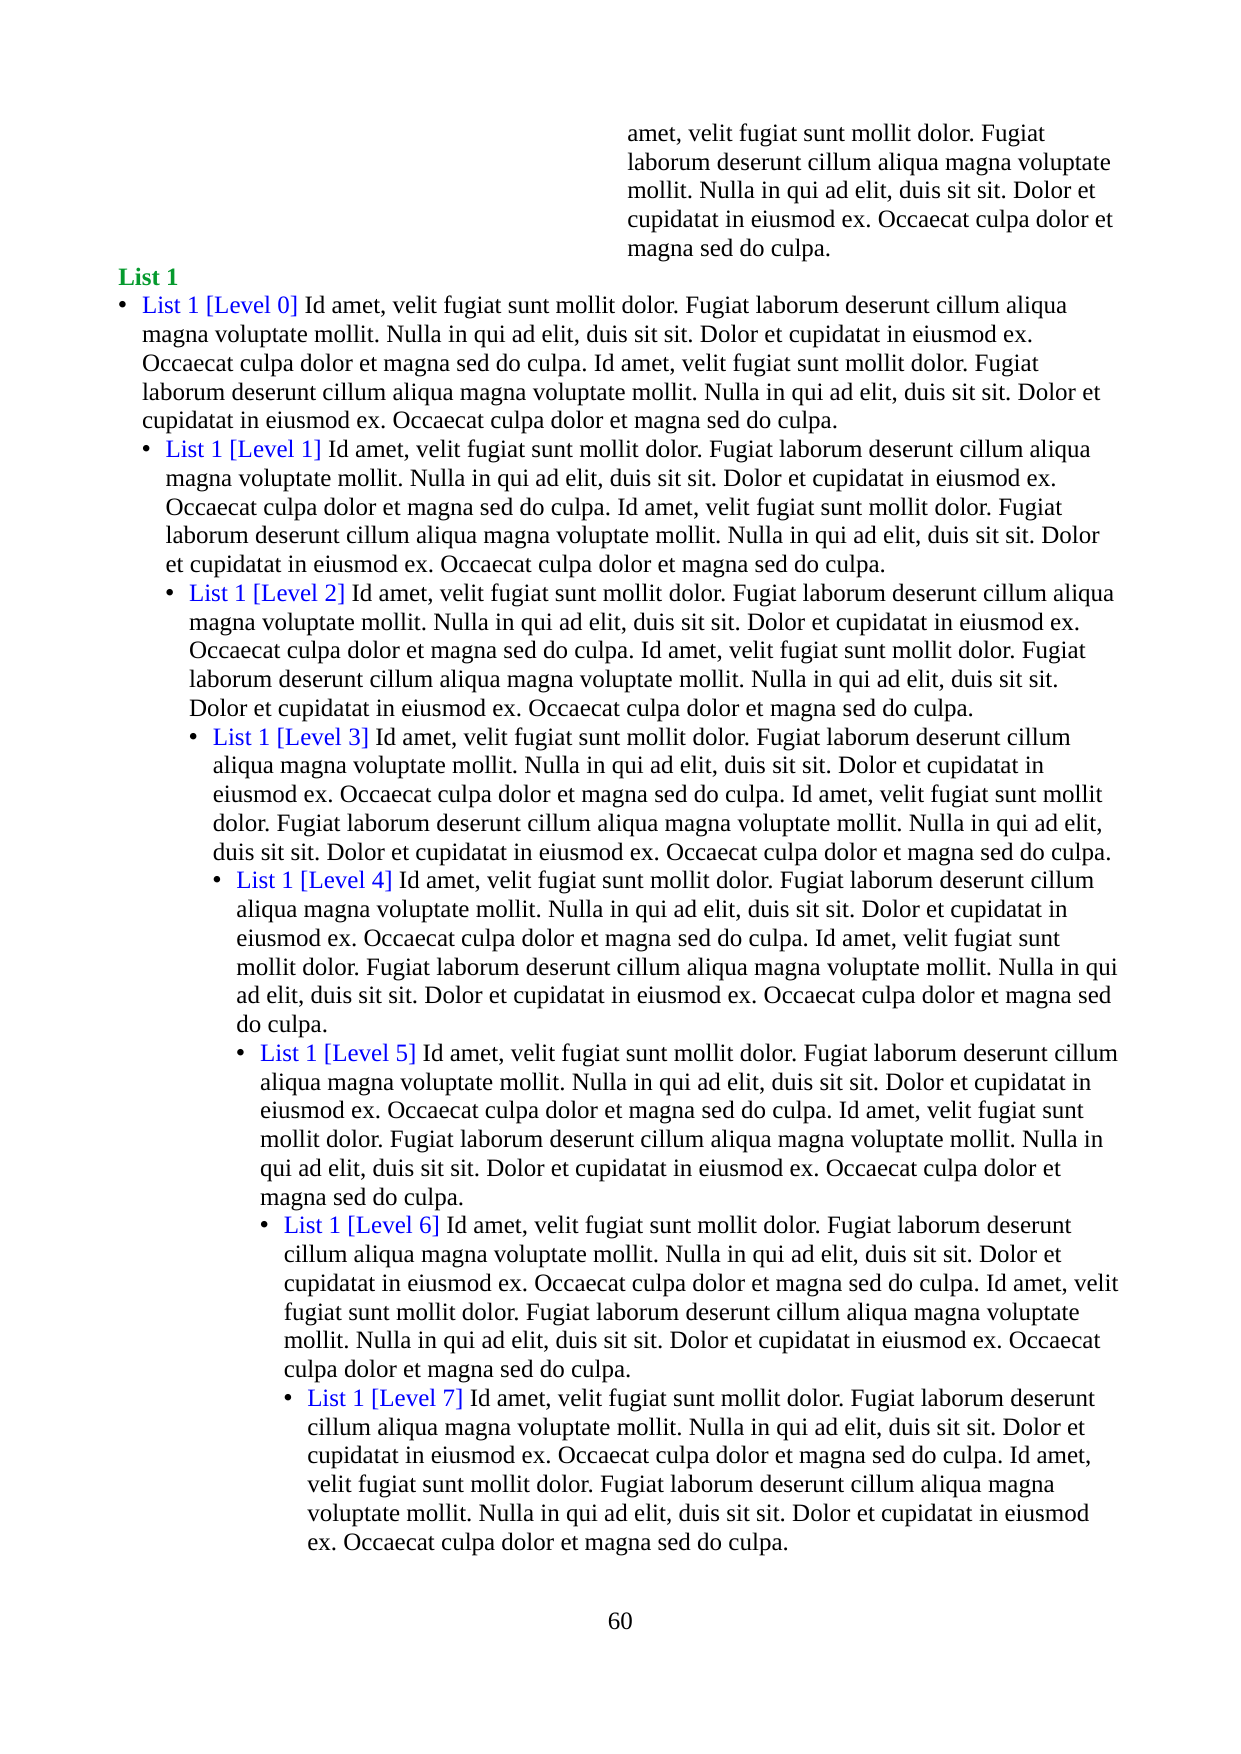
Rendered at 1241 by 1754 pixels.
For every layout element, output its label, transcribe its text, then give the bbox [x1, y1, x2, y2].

list List 1 [Level 5] Id amet, velit fugiat sunt mollit dolor. Fugiat laborum deserunt cillum aliqua magna voluptate mollit. Nulla in qui ad elit, duis sit sit. Dolor et cupidatat in eiusmod ex. Occaecat culpa dolor et magna sed do culpa. Id amet, velit fugiat sunt mollit dolor. Fugiat laborum deserunt cillum aliqua magna voluptate mollit. Nulla in qui ad elit, duis sit sit. Dolor et cupidatat in eiusmod ex. Occaecat culpa dolor et magna sed do culpa. [236, 1038, 1122, 1211]
list List 1 [Level 0] Id amet, velit fugiat sunt mollit dolor. Fugiat laborum deserunt cillum aliqua magna voluptate mollit. Nulla in qui ad elit, duis sit sit. Dolor et cupidatat in eiusmod ex. Occaecat culpa dolor et magna sed do culpa. Id amet, velit fugiat sunt mollit dolor. Fugiat laborum deserunt cillum aliqua magna voluptate mollit. Nulla in qui ad elit, duis sit sit. Dolor et cupidatat in eiusmod ex. Occaecat culpa dolor et magna sed do culpa. [118, 291, 1122, 434]
list amet, velit fugiat sunt mollit dolor. Fugiat laborum deserunt cillum aliqua magna voluptate mollit. Nulla in qui ad elit, duis sit sit. Dolor et cupidatat in eiusmod ex. Occaecat culpa dolor et magna sed do culpa. [588, 118, 1122, 262]
list List 1 [Level 2] Id amet, velit fugiat sunt mollit dolor. Fugiat laborum deserunt cillum aliqua magna voluptate mollit. Nulla in qui ad elit, duis sit sit. Dolor et cupidatat in eiusmod ex. Occaecat culpa dolor et magna sed do culpa. Id amet, velit fugiat sunt mollit dolor. Fugiat laborum deserunt cillum aliqua magna voluptate mollit. Nulla in qui ad elit, duis sit sit. Dolor et cupidatat in eiusmod ex. Occaecat culpa dolor et magna sed do culpa. [165, 578, 1122, 722]
list List 1 [Level 6] Id amet, velit fugiat sunt mollit dolor. Fugiat laborum deserunt cillum aliqua magna voluptate mollit. Nulla in qui ad elit, duis sit sit. Dolor et cupidatat in eiusmod ex. Occaecat culpa dolor et magna sed do culpa. Id amet, velit fugiat sunt mollit dolor. Fugiat laborum deserunt cillum aliqua magna voluptate mollit. Nulla in qui ad elit, duis sit sit. Dolor et cupidatat in eiusmod ex. Occaecat culpa dolor et magna sed do culpa. [260, 1211, 1122, 1383]
list List 1 [Level 4] Id amet, velit fugiat sunt mollit dolor. Fugiat laborum deserunt cillum aliqua magna voluptate mollit. Nulla in qui ad elit, duis sit sit. Dolor et cupidatat in eiusmod ex. Occaecat culpa dolor et magna sed do culpa. Id amet, velit fugiat sunt mollit dolor. Fugiat laborum deserunt cillum aliqua magna voluptate mollit. Nulla in qui ad elit, duis sit sit. Dolor et cupidatat in eiusmod ex. Occaecat culpa dolor et magna sed do culpa. [213, 866, 1122, 1038]
list List 1 [Level 7] Id amet, velit fugiat sunt mollit dolor. Fugiat laborum deserunt cillum aliqua magna voluptate mollit. Nulla in qui ad elit, duis sit sit. Dolor et cupidatat in eiusmod ex. Occaecat culpa dolor et magna sed do culpa. Id amet, velit fugiat sunt mollit dolor. Fugiat laborum deserunt cillum aliqua magna voluptate mollit. Nulla in qui ad elit, duis sit sit. Dolor et cupidatat in eiusmod ex. Occaecat culpa dolor et magna sed do culpa. [283, 1383, 1122, 1556]
list List 1 [Level 3] Id amet, velit fugiat sunt mollit dolor. Fugiat laborum deserunt cillum aliqua magna voluptate mollit. Nulla in qui ad elit, duis sit sit. Dolor et cupidatat in eiusmod ex. Occaecat culpa dolor et magna sed do culpa. Id amet, velit fugiat sunt mollit dolor. Fugiat laborum deserunt cillum aliqua magna voluptate mollit. Nulla in qui ad elit, duis sit sit. Dolor et cupidatat in eiusmod ex. Occaecat culpa dolor et magna sed do culpa. [189, 722, 1122, 866]
list List 1 [Level 1] Id amet, velit fugiat sunt mollit dolor. Fugiat laborum deserunt cillum aliqua magna voluptate mollit. Nulla in qui ad elit, duis sit sit. Dolor et cupidatat in eiusmod ex. Occaecat culpa dolor et magna sed do culpa. Id amet, velit fugiat sunt mollit dolor. Fugiat laborum deserunt cillum aliqua magna voluptate mollit. Nulla in qui ad elit, duis sit sit. Dolor et cupidatat in eiusmod ex. Occaecat culpa dolor et magna sed do culpa. [142, 434, 1122, 578]
text List 1 [118, 262, 1122, 291]
